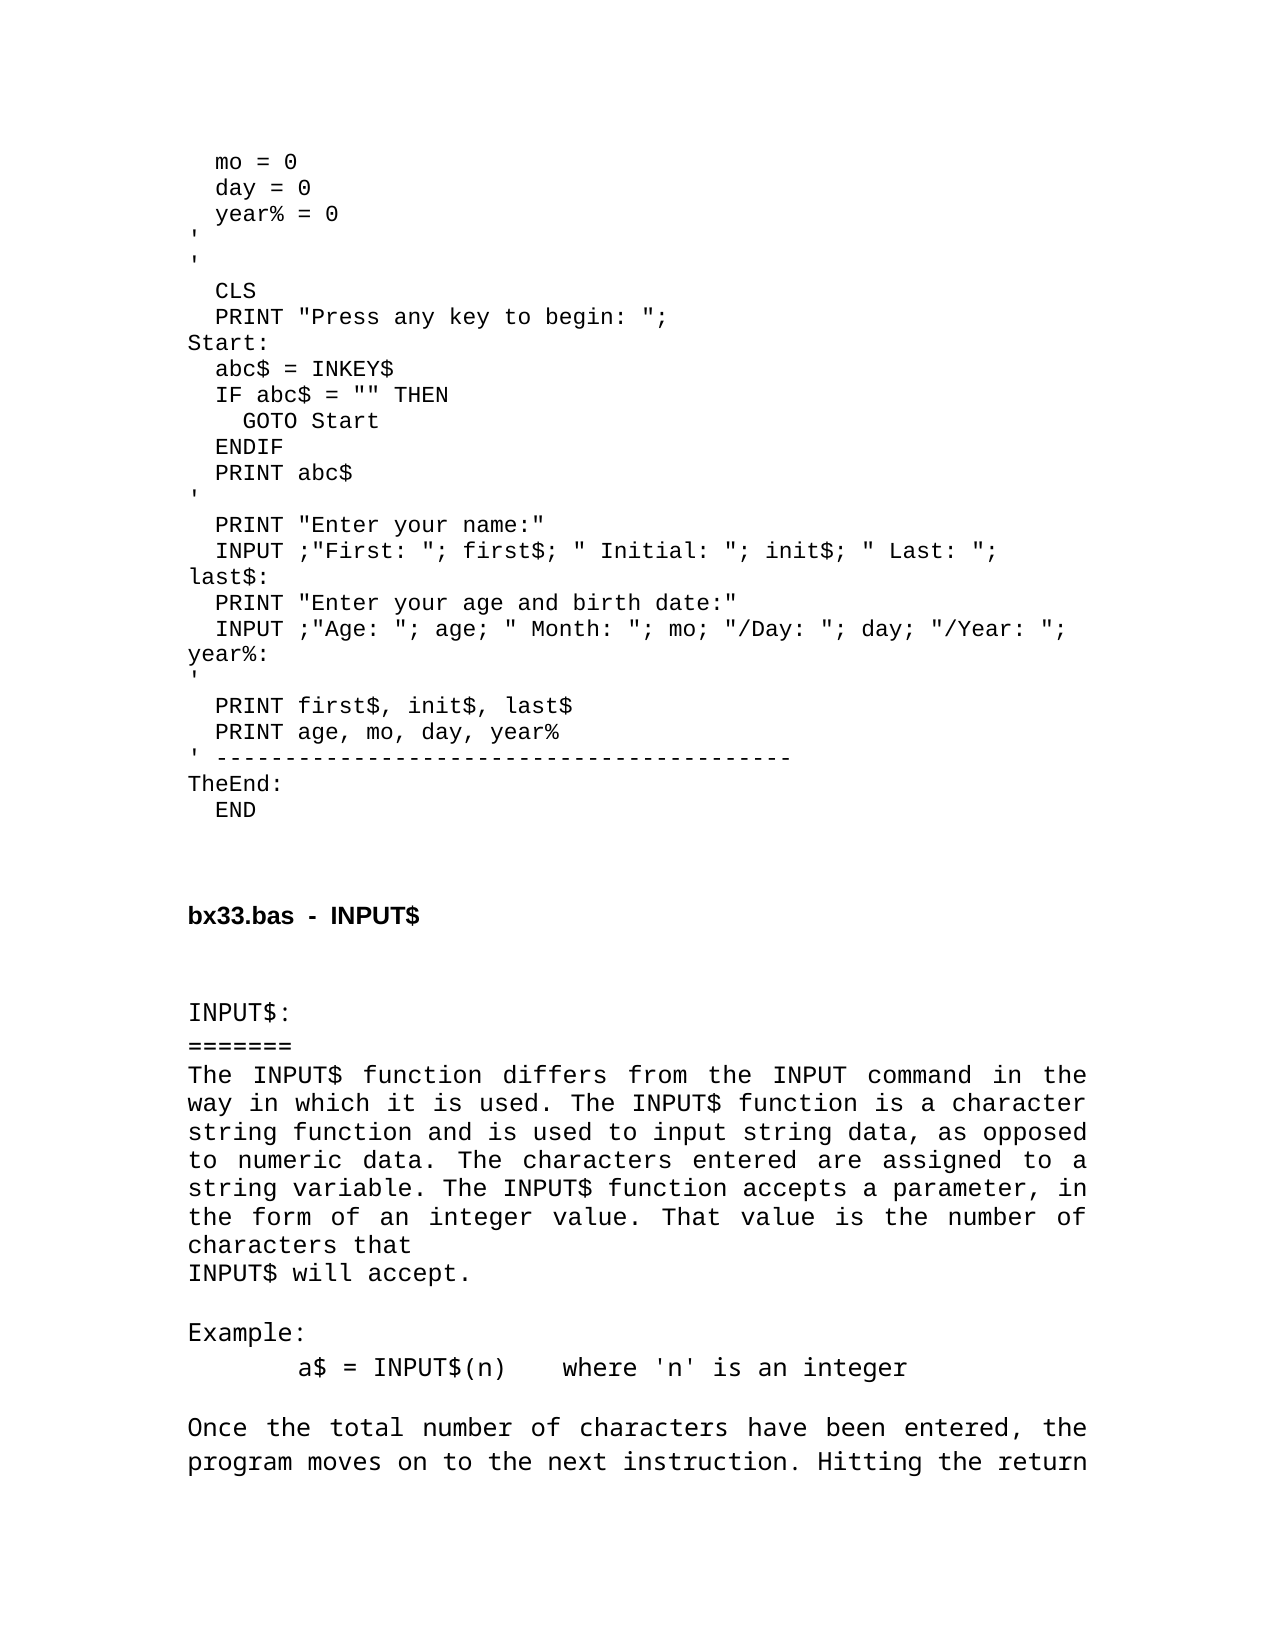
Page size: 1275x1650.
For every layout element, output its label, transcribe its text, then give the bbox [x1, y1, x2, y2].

text PRINT "Enter your name:" [187, 513, 1087, 539]
text ' [187, 487, 1087, 513]
text The INPUT$ function differs from the INPUT command in the way in which it is used. The INPUT$ function is a character string function and is used to input string data, as opposed to numeric data. The characters entered are assigned to a string variable. The INPUT$ function accepts a parameter, in the form of an integer value. That value is the number of characters that [187, 1062, 1087, 1261]
text IF abc$ = "" THEN [187, 383, 1087, 409]
text ' ------------------------------------------ [187, 747, 1087, 772]
text ' [187, 669, 1087, 695]
text INPUT ;"Age: "; age; " Month: "; mo; "/Day: "; day; "/Year: "; year%: [187, 617, 1087, 669]
text PRINT age, mo, day, year% [187, 721, 1087, 747]
text PRINT "Press any key to begin: "; [187, 306, 1087, 332]
text PRINT "Enter your age and birth date:" [187, 591, 1087, 617]
text day = 0 [187, 176, 1087, 202]
text Once the total number of characters have been entered, the program moves on to the next instruction. Hitting the return [187, 1409, 1087, 1477]
text END [187, 798, 1087, 824]
text Example: [187, 1315, 1087, 1349]
text mo = 0 [187, 150, 1087, 176]
text ' [187, 254, 1087, 280]
text ' [187, 228, 1087, 254]
text ENDIF [187, 435, 1087, 461]
text Start: [187, 332, 1087, 357]
text GOTO Start [187, 409, 1087, 435]
text PRINT first$, init$, last$ [187, 695, 1087, 721]
text INPUT$: [187, 994, 1087, 1028]
text abc$ = INKEY$ [187, 357, 1087, 383]
text INPUT ;"First: "; first$; " Initial: "; init$; " Last: "; last$: [187, 539, 1087, 591]
text a$ = INPUT$(n) where 'n' is an integer [187, 1349, 1087, 1383]
text year% = 0 [187, 202, 1087, 228]
text INPUT$ will accept. [187, 1261, 1087, 1289]
text ======= [187, 1028, 1087, 1062]
text CLS [187, 280, 1087, 306]
subtitle bx33.bas - INPUT$ [187, 901, 1087, 930]
text TheEnd: [187, 772, 1087, 798]
text PRINT abc$ [187, 461, 1087, 487]
